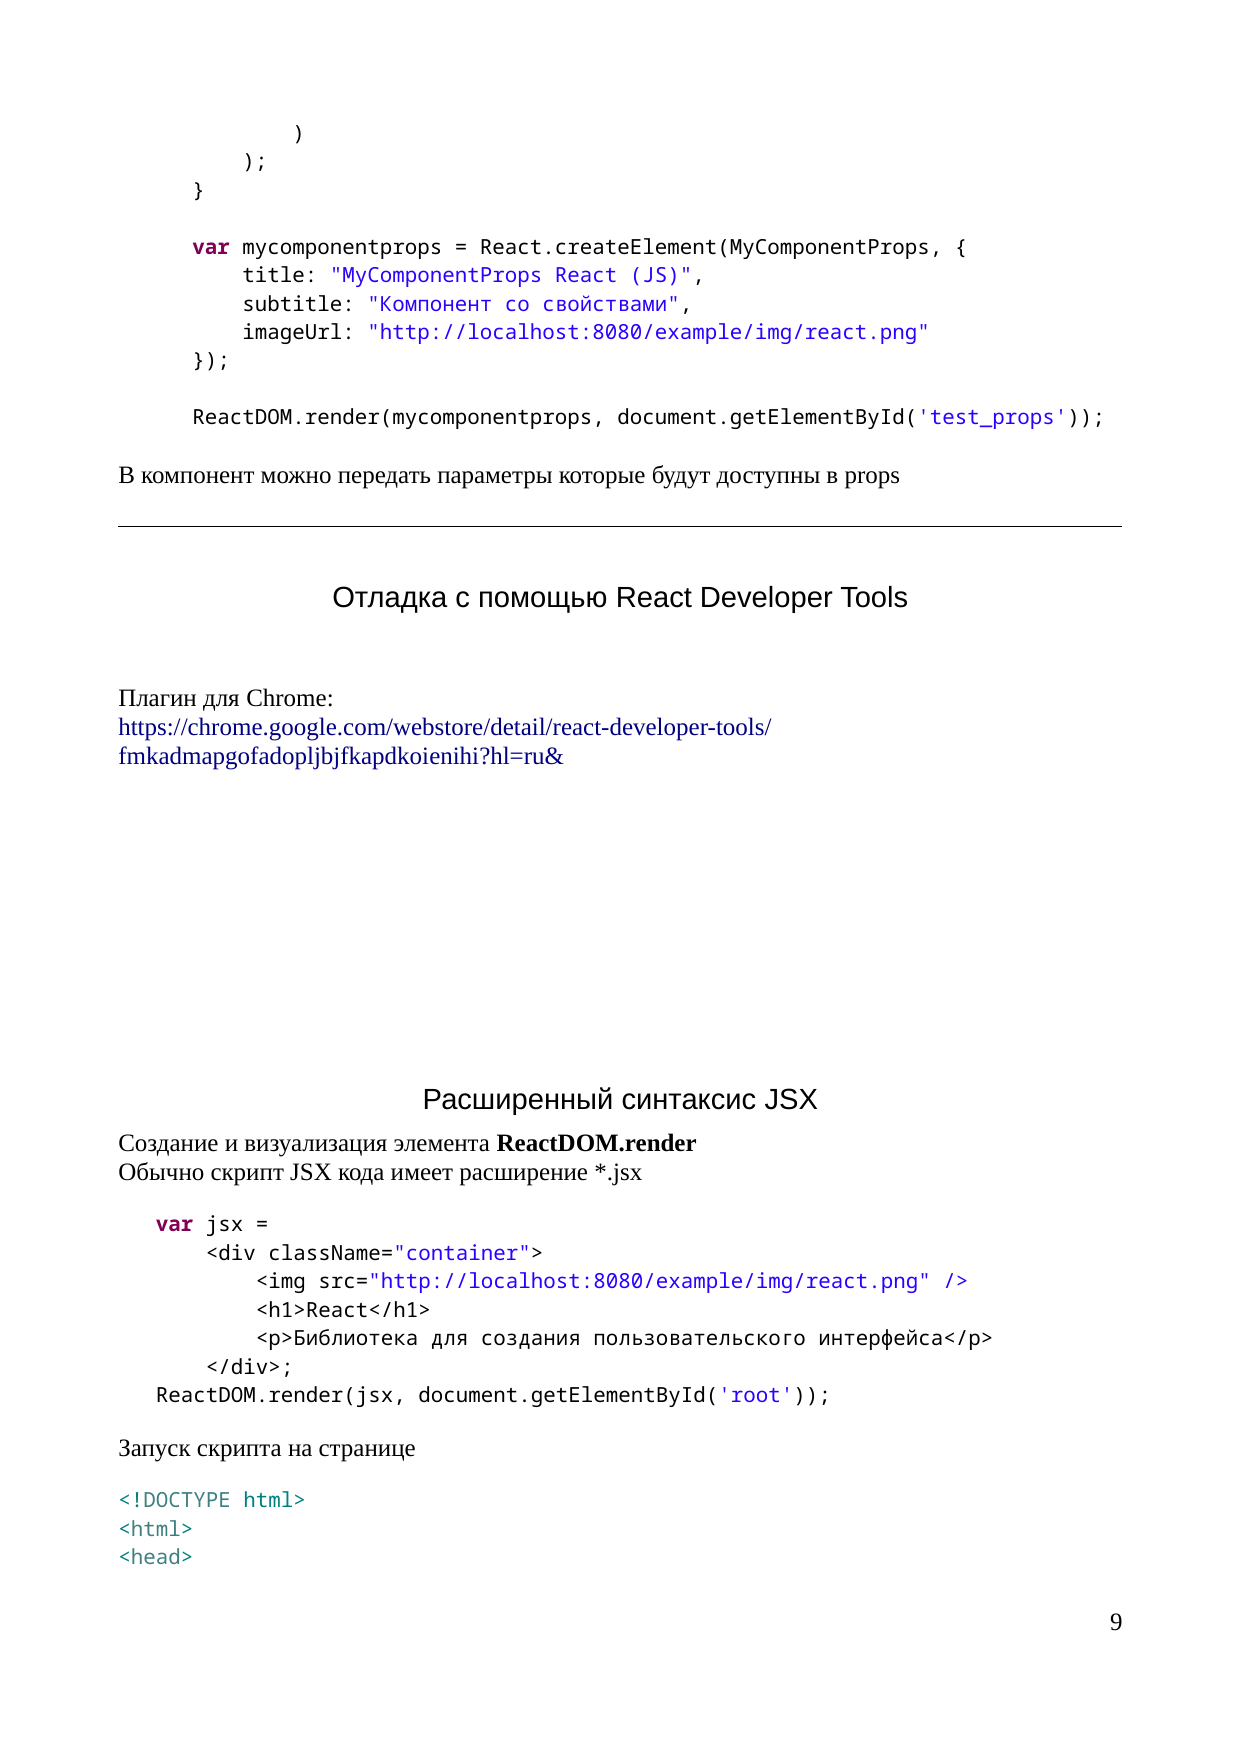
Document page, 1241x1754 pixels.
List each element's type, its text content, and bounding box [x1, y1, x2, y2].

subtitle Расширенный синтаксис JSX [118, 1082, 1122, 1116]
text ) [192, 118, 1122, 147]
subtitle Отладка с помощью React Developer Tools [118, 580, 1122, 613]
text imageUrl: "http://localhost:8080/example/img/react.png" [192, 317, 1122, 346]
text <head> [118, 1542, 1122, 1571]
text Плагин для Chrome: [118, 683, 1122, 712]
text <p>Библиотека для создания пользовательского интерфейса</p> [156, 1323, 1122, 1352]
text Создание и визуализация элемента ReactDOM.render [118, 1128, 1122, 1157]
text title: "MyComponentProps React (JS)", [192, 260, 1122, 289]
text ReactDOM.render(jsx, document.getElementById('root')); [156, 1380, 1122, 1409]
text } [192, 175, 1122, 203]
text <html> [118, 1514, 1122, 1542]
text Обычно скрипт JSX кода имеет расширение *.jsx [118, 1157, 1122, 1186]
text <!DOCTYPE html> [118, 1485, 1122, 1514]
text <h1>React</h1> [156, 1295, 1122, 1323]
text <img src="http://localhost:8080/example/img/react.png" /> [156, 1266, 1122, 1295]
text ); [192, 147, 1122, 175]
text var jsx = [156, 1209, 1122, 1238]
text </div>; [156, 1352, 1122, 1380]
text }); [192, 346, 1122, 374]
text https://chrome.google.com/webstore/detail/react-developer-tools/fmkadmapgofadopljbjfkapdkoienihi?hl=ru& [118, 712, 1122, 769]
text В компонент можно передать параметры которые будут доступны в props [118, 460, 1122, 488]
text ReactDOM.render(mycomponentprops, document.getElementById('test_props')); [192, 402, 1122, 431]
text subtitle: "Компонент со свойствами", [192, 289, 1122, 317]
text <div className="container"> [156, 1238, 1122, 1266]
text Запуск скрипта на странице [118, 1433, 1122, 1461]
text var mycomponentprops = React.createElement(MyComponentProps, { [192, 232, 1122, 260]
